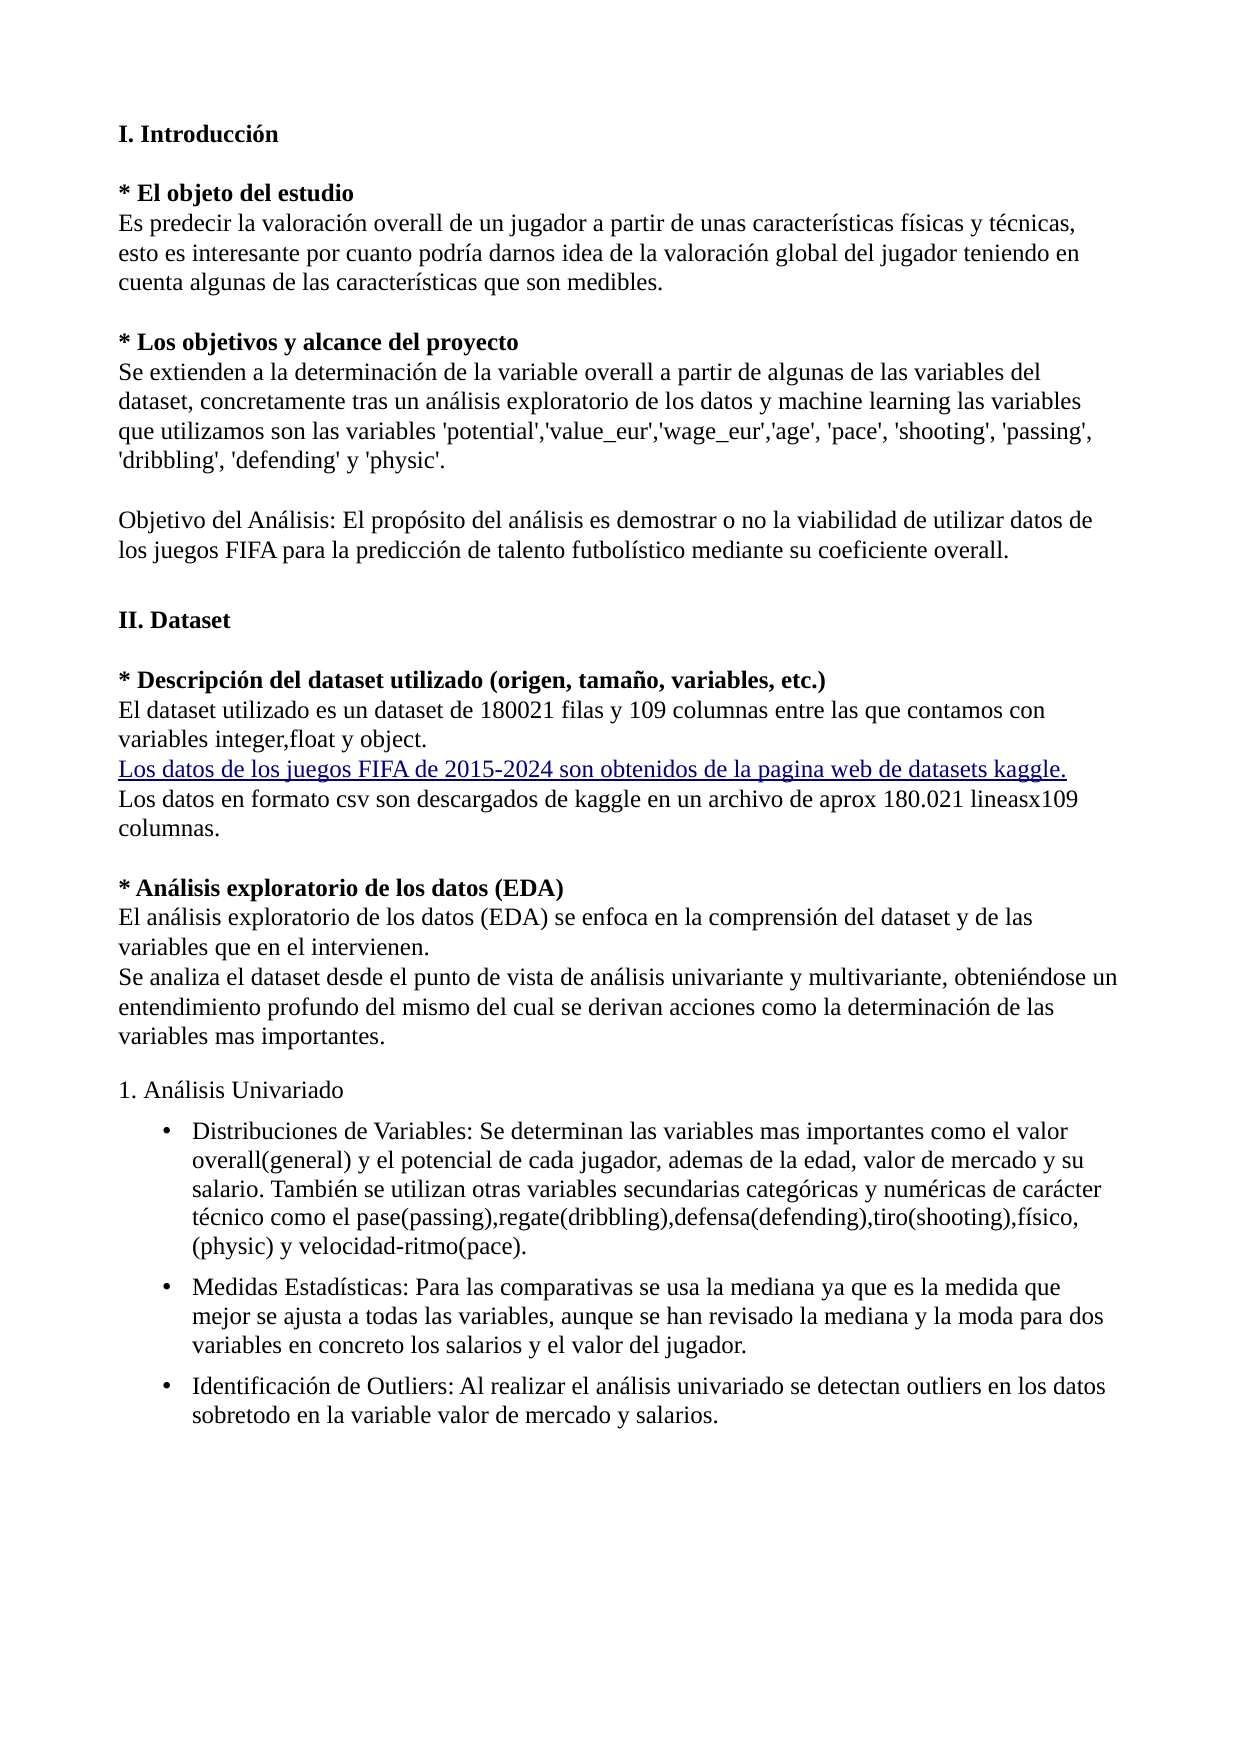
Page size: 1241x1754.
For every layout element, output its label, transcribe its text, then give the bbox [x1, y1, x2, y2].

text * Los objetivos y alcance del proyecto [118, 326, 1122, 356]
text El análisis exploratorio de los datos (EDA) se enfoca en la comprensión del dataset y de las variables que en el intervienen. [118, 902, 1122, 961]
text I. Introducción [118, 118, 1122, 148]
text II. Dataset [118, 605, 1122, 634]
subtitle 1. Análisis Univariado [118, 1075, 1122, 1104]
text * El objeto del estudio [118, 177, 1122, 207]
text El dataset utilizado es un dataset de 180021 filas y 109 columnas entre las que contamos con variables integer,float y object. [118, 694, 1122, 753]
text Se analiza el dataset desde el punto de vista de análisis univariante y multivariante, obteniéndose un entendimiento profundo del mismo del cual se derivan acciones como la determinación de las variables mas importantes. [118, 961, 1122, 1050]
text Se extienden a la determinación de la variable overall a partir de algunas de las variables del dataset, concretamente tras un análisis exploratorio de los datos y machine learning las variables que utilizamos son las variables 'potential','value_eur','wage_eur','age', 'pace', 'shooting', 'passing', 'dribbling', 'defending' y 'physic'. [118, 356, 1122, 474]
list Medidas Estadísticas: Para las comparativas se usa la mediana ya que es la medida que mejor se ajusta a todas las variables, aunque se han revisado la mediana y la moda para dos variables en concreto los salarios y el valor del jugador. [162, 1272, 1122, 1359]
text Los datos en formato csv son descargados de kaggle en un archivo de aprox 180.021 lineasx109 columnas. [118, 783, 1122, 842]
text * Descripción del dataset utilizado (origen, tamaño, variables, etc.) [118, 664, 1122, 694]
text Objetivo del Análisis: El propósito del análisis es demostrar o no la viabilidad de utilizar datos de los juegos FIFA para la predicción de talento futbolístico mediante su coeficiente overall. [118, 504, 1122, 563]
text Los datos de los juegos FIFA de 2015-2024 son obtenidos de la pagina web de datasets kaggle. [118, 753, 1122, 783]
list Identificación de Outliers: Al realizar el análisis univariado se detectan outliers en los datos sobretodo en la variable valor de mercado y salarios. [162, 1371, 1122, 1429]
text * Análisis exploratorio de los datos (EDA) [118, 872, 1122, 902]
list Distribuciones de Variables: Se determinan las variables mas importantes como el valor overall(general) y el potencial de cada jugador, ademas de la edad, valor de mercado y su salario. También se utilizan otras variables secundarias categóricas y numéricas de carácter técnico como el pase(passing),regate(dribbling),defensa(defending),tiro(shooting),físico,(physic) y velocidad-ritmo(pace). [162, 1116, 1122, 1260]
text Es predecir la valoración overall de un jugador a partir de unas características físicas y técnicas, esto es interesante por cuanto podría darnos idea de la valoración global del jugador teniendo en cuenta algunas de las características que son medibles. [118, 207, 1122, 296]
